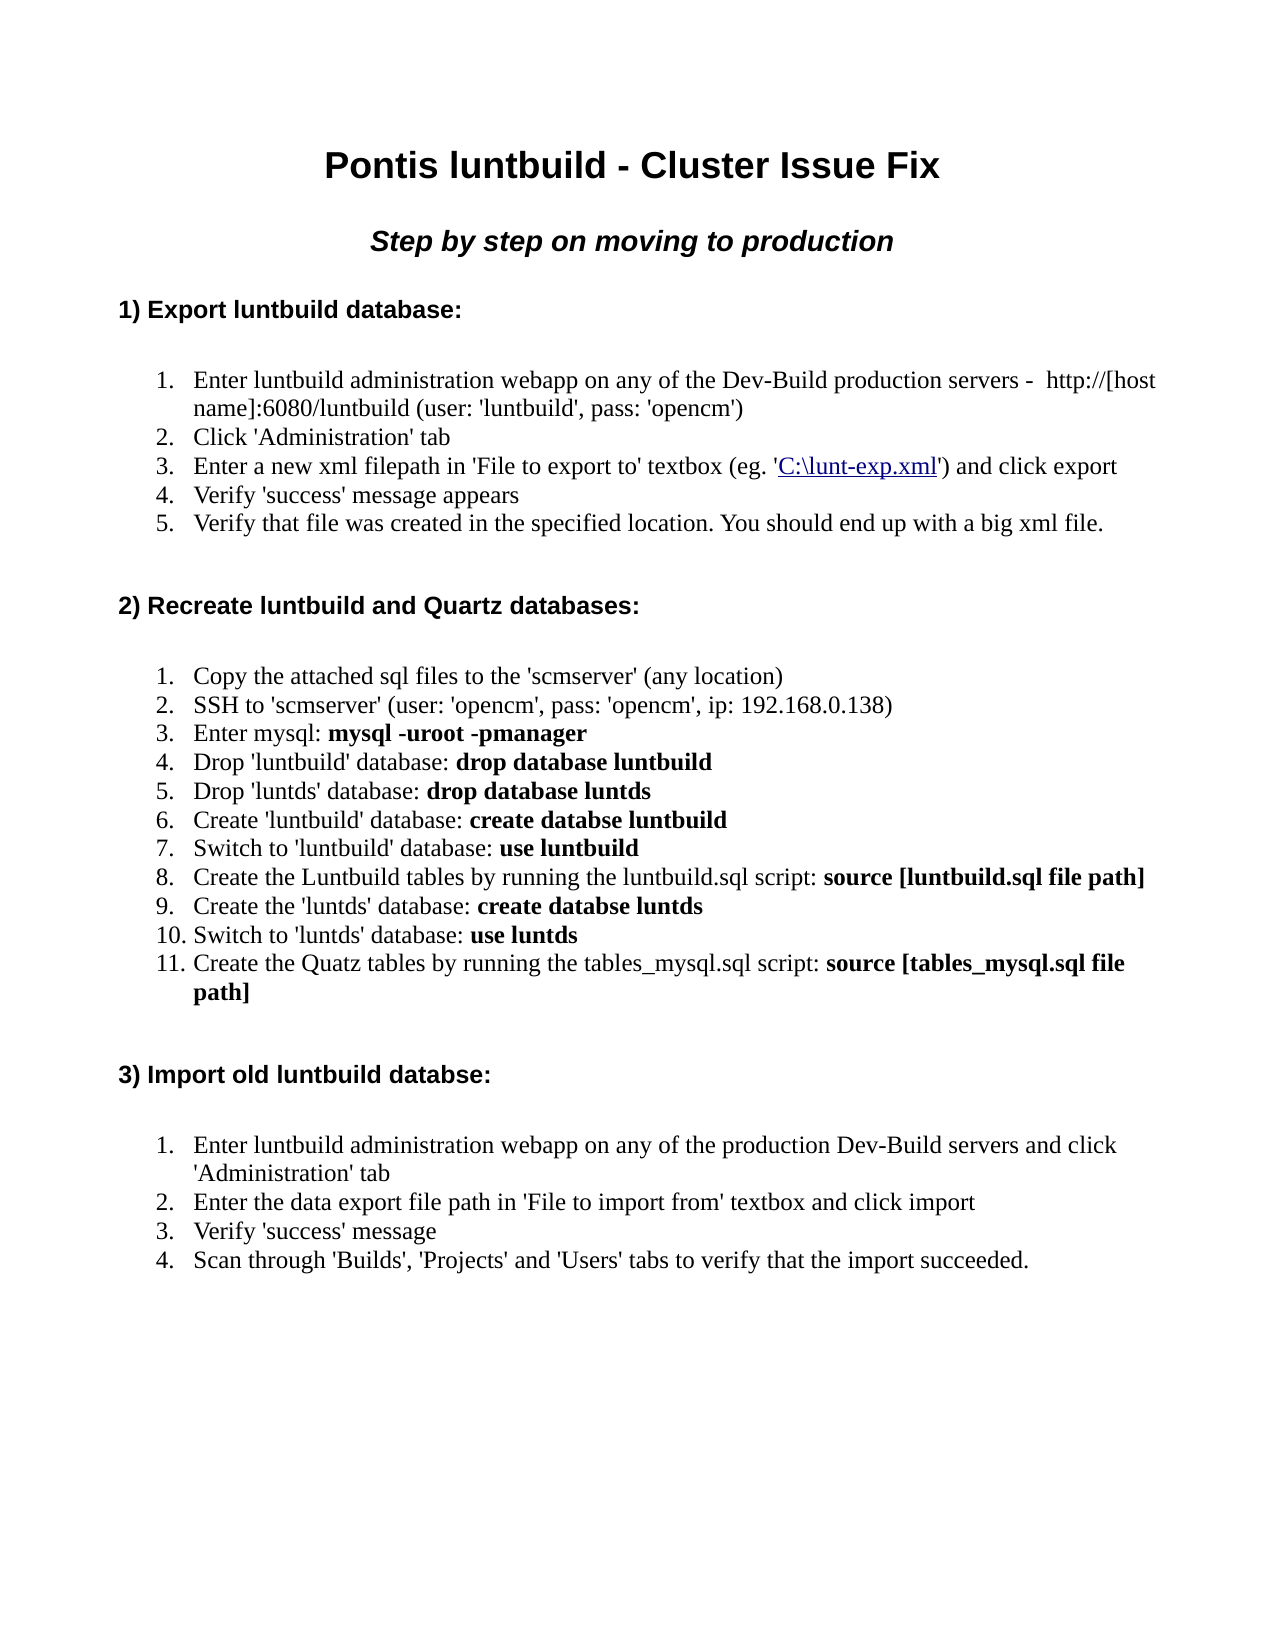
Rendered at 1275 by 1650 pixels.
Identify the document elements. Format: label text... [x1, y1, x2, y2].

list Verify that file was created in the specified location. You should end up with a big xml file. [156, 508, 1157, 566]
subtitle 2) Recreate luntbuild and Quartz databases: [118, 591, 1157, 620]
list Switch to 'luntbuild' database: use luntbuild [156, 833, 1157, 862]
list Create the Quatz tables by running the tables_mysql.sql script: source [tables_mysql.sql file path] [156, 948, 1157, 1006]
list Verify 'success' message appears [156, 480, 1157, 508]
subtitle Step by step on moving to production [118, 224, 1157, 257]
subtitle 1) Export luntbuild database: [118, 295, 1157, 323]
list SSH to 'scmserver' (user: 'opencm', pass: 'opencm', ip: 192.168.0.138) [156, 690, 1157, 718]
list Switch to 'luntds' database: use luntds [156, 920, 1157, 948]
list Enter luntbuild administration webapp on any of the production Dev-Build servers and click 'Administration' tab [156, 1130, 1157, 1187]
list Copy the attached sql files to the 'scmserver' (any location) [156, 661, 1157, 690]
list Drop 'luntbuild' database: drop database luntbuild [156, 747, 1157, 776]
list Enter mysql: mysql -uroot -pmanager [156, 718, 1157, 747]
list Enter luntbuild administration webapp on any of the Dev-Build production servers - http://[host name]:6080/luntbuild (user: 'luntbuild', pass: 'opencm') [156, 365, 1157, 422]
list Create the 'luntds' database: create databse luntds [156, 891, 1157, 920]
list Click 'Administration' tab [156, 422, 1157, 451]
subtitle 3) Import old luntbuild databse: [118, 1060, 1157, 1088]
list Create the Luntbuild tables by running the luntbuild.sql script: source [luntbuild.sql file path] [156, 862, 1157, 891]
list Create 'luntbuild' database: create databse luntbuild [156, 805, 1157, 833]
list Enter the data export file path in 'File to import from' textbox and click import [156, 1187, 1157, 1216]
list Drop 'luntds' database: drop database luntds [156, 776, 1157, 805]
list Enter a new xml filepath in 'File to export to' textbox (eg. 'C:\lunt-exp.xml') and click export [156, 451, 1157, 480]
list Scan through 'Builds', 'Projects' and 'Users' tabs to verify that the import succeeded. [156, 1245, 1157, 1273]
list Verify 'success' message [156, 1216, 1157, 1245]
subtitle Pontis luntbuild - Cluster Issue Fix [118, 143, 1157, 186]
